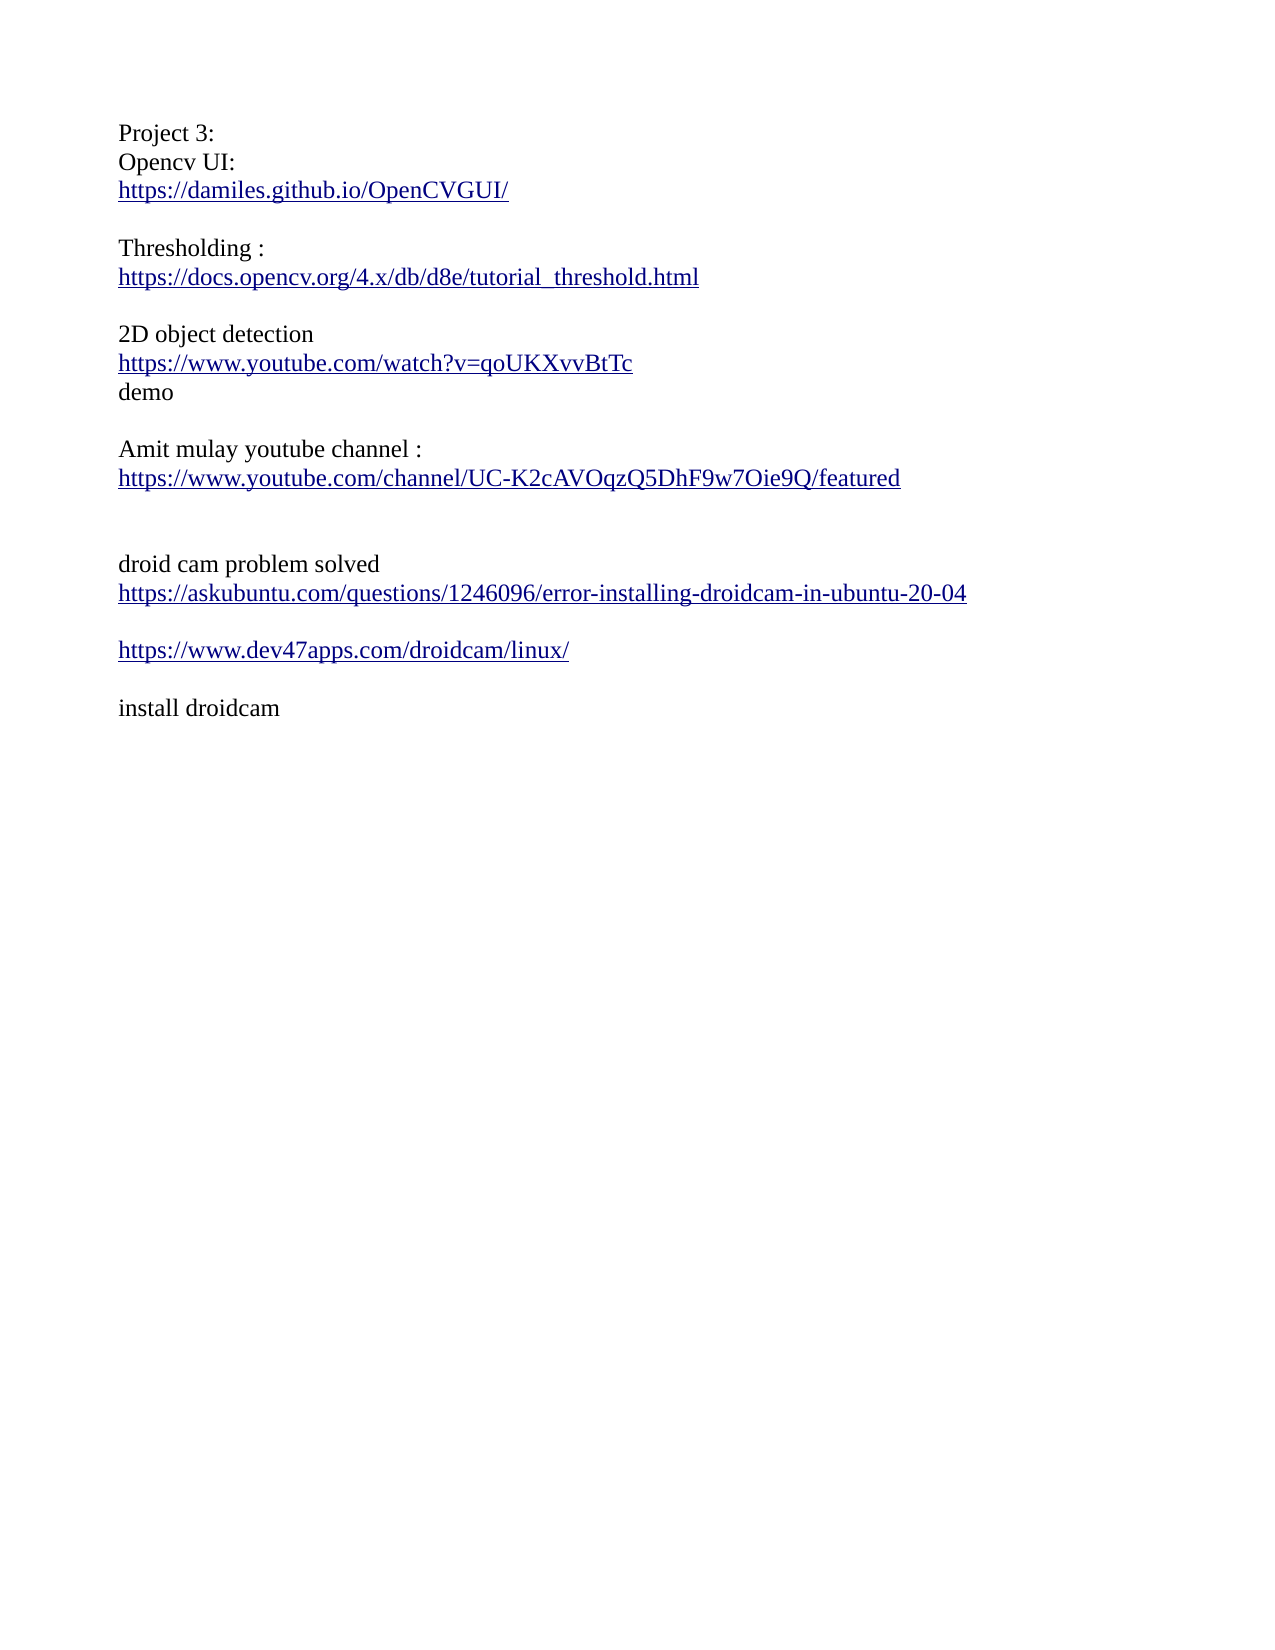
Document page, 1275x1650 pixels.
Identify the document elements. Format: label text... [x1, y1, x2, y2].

text Project 3: Opencv UI: https://damiles.github.io/OpenCVGUI/ [118, 118, 1157, 204]
text droid cam problem solved https://askubuntu.com/questions/1246096/error-installing-droidcam-in-ubuntu-20-04 [118, 549, 1157, 607]
text install droidcam [118, 693, 1157, 722]
text demo Amit mulay youtube channel : https://www.youtube.com/channel/UC-K2cAVOqzQ5DhF9w7Oie9Q/featured [118, 377, 1157, 492]
text 2D object detection https://www.youtube.com/watch?v=qoUKXvvBtTc [118, 319, 1157, 377]
text https://www.dev47apps.com/droidcam/linux/ [118, 636, 1157, 664]
text Thresholding : https://docs.opencv.org/4.x/db/d8e/tutorial_threshold.html [118, 204, 1157, 291]
